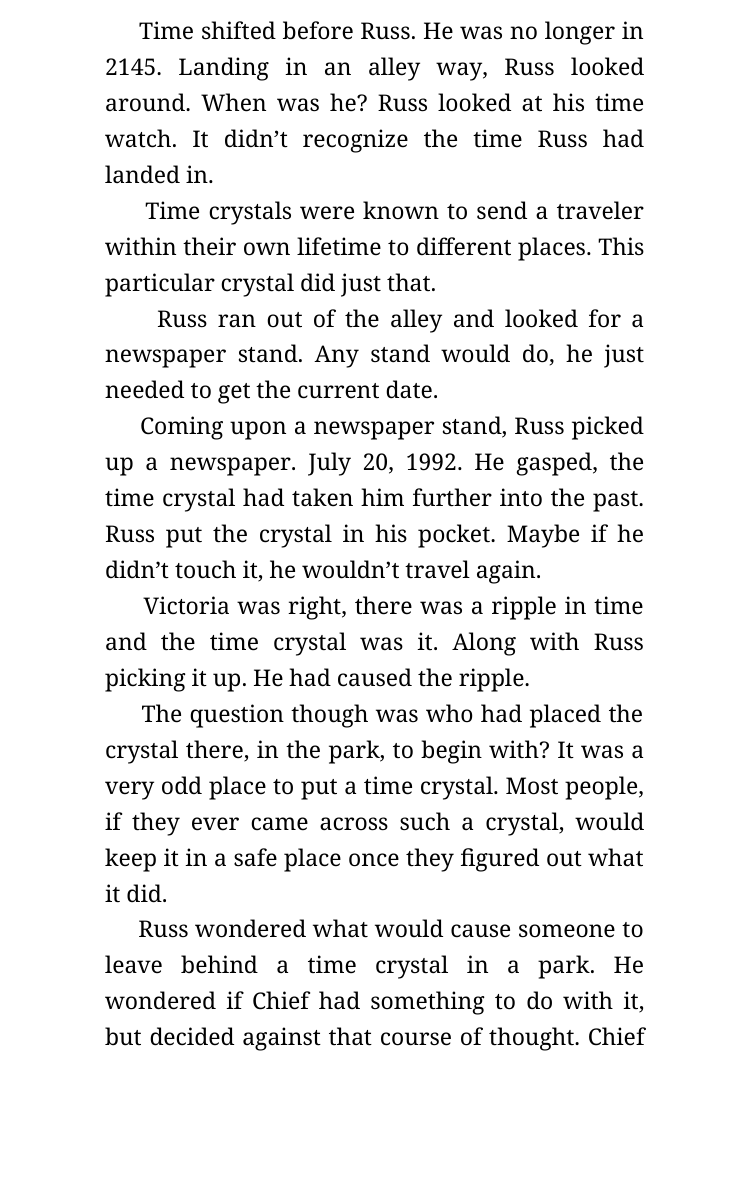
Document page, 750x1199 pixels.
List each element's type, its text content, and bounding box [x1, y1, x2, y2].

text Coming upon a newspaper stand, Russ picked up a newspaper. July 20, 1992. He gasped, the time crystal had taken him further into the past. Russ put the crystal in his pocket. Maybe if he didn’t touch it, he wouldn’t travel again. [105, 410, 645, 585]
text Time crystals were known to send a traveler within their own lifetime to different places. This particular crystal did just that. [105, 195, 645, 298]
text Russ ran out of the alley and looked for a newspaper stand. Any stand would do, he just needed to get the current date. [105, 302, 645, 406]
text The question though was who had placed the crystal there, in the park, to begin with? It was a very odd place to put a time crystal. Most people, if they ever came across such a crystal, would keep it in a safe place once they figured out what it did. [105, 698, 645, 909]
text Time shifted before Russ. He was no longer in 2145. Landing in an alley way, Russ looked around. When was he? Russ looked at his time watch. It didn’t recognize the time Russ had landed in. [105, 15, 645, 190]
text Russ wondered what would cause someone to leave behind a time crystal in a park. He wondered if Chief had something to do with it, but decided against that course of thought. Chief [105, 913, 645, 1052]
text Victoria was right, there was a ripple in time and the time crystal was it. Along with Russ picking it up. He had caused the ripple. [105, 590, 645, 693]
